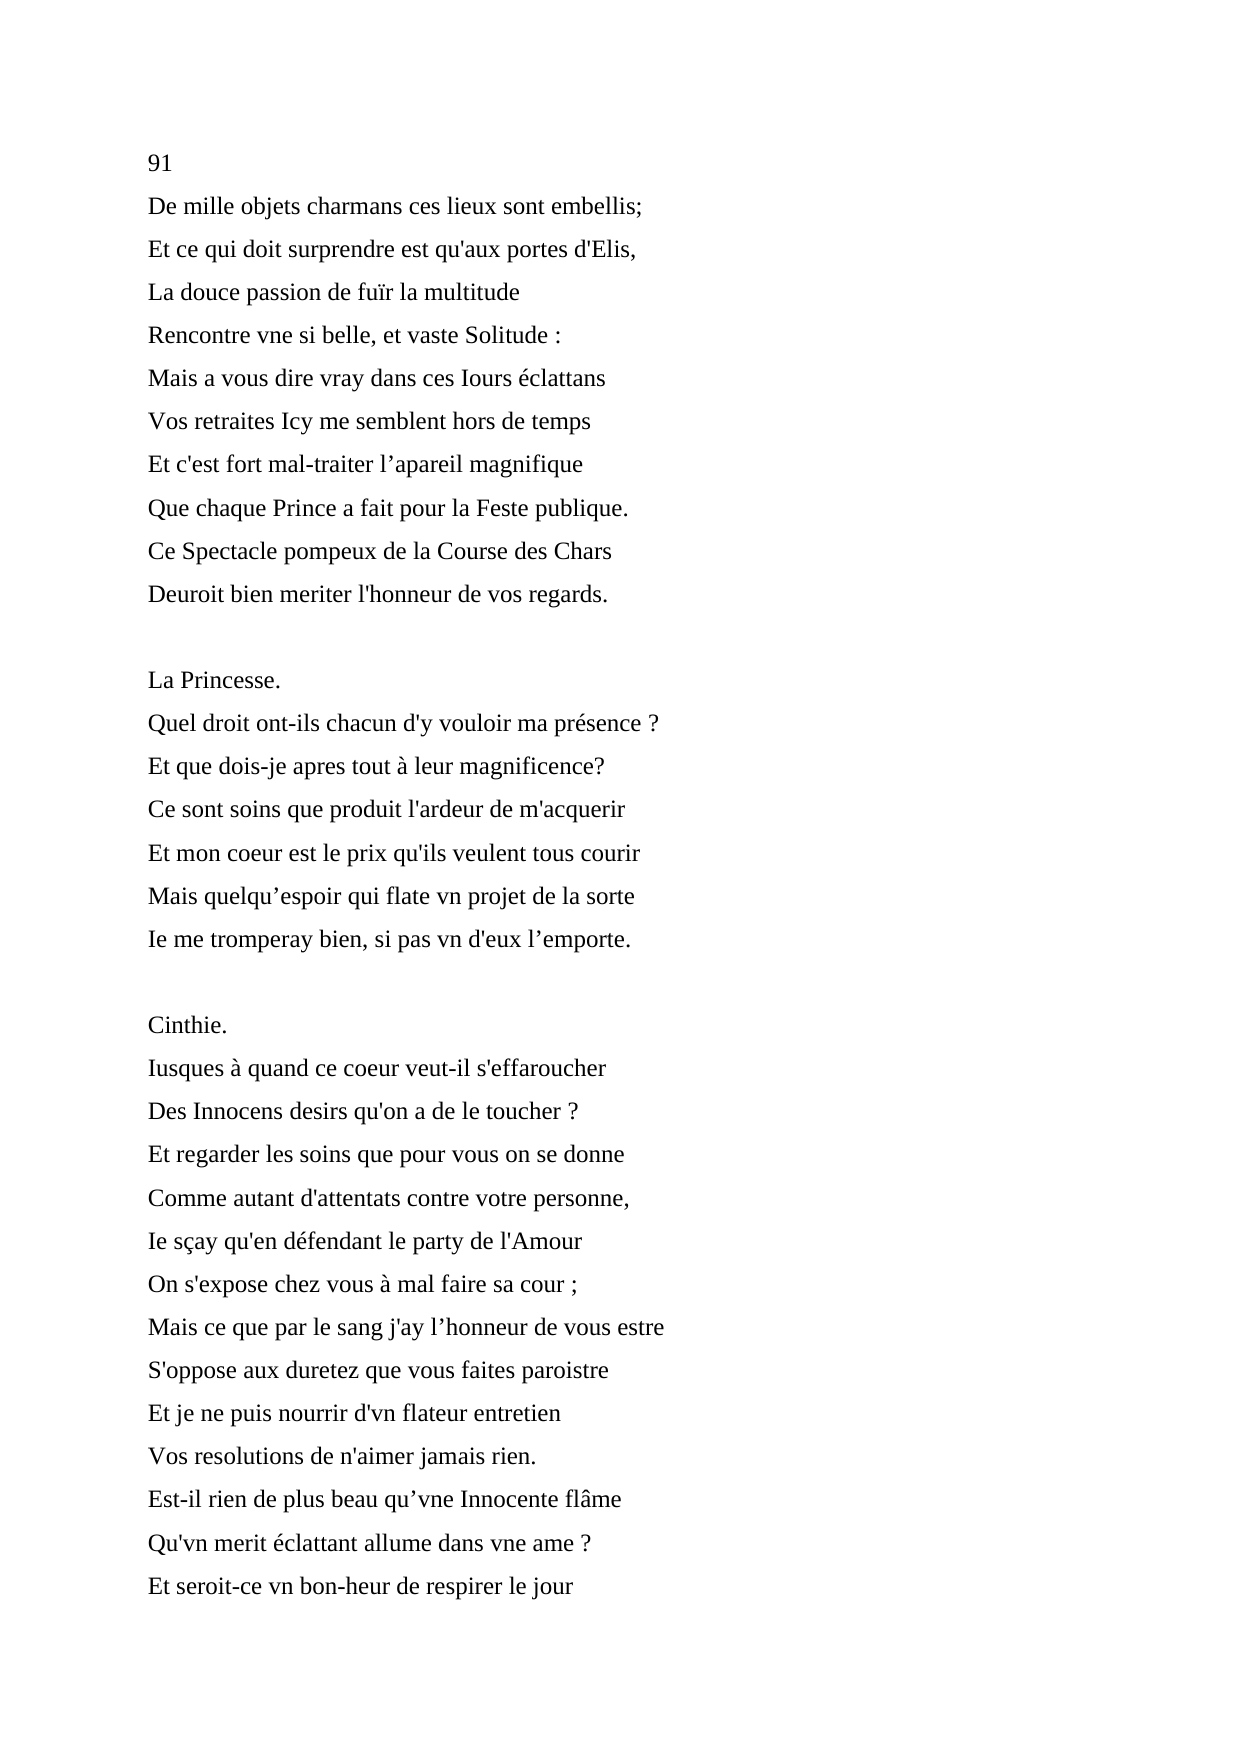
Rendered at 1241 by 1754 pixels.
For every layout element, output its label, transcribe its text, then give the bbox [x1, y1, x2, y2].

text Et seroit-ce vn bon-heur de respirer le jour [148, 1571, 1093, 1599]
text Et regarder les soins que pour vous on se donne [148, 1139, 1093, 1168]
text Rencontre vne si belle, et vaste Solitude : [148, 320, 1093, 349]
text Et ce qui doit surprendre est qu'aux portes d'Elis, [148, 234, 1093, 263]
text On s'expose chez vous à mal faire sa cour ; [148, 1269, 1093, 1298]
text Vos retraites Icy me semblent hors de temps [148, 406, 1093, 435]
text S'oppose aux duretez que vous faites paroistre [148, 1355, 1093, 1384]
text 91 [148, 148, 1093, 176]
text Est-il rien de plus beau qu’vne Innocente flâme [148, 1484, 1093, 1513]
text La Princesse. [148, 665, 1093, 694]
text Ie sçay qu'en défendant le party de l'Amour [148, 1226, 1093, 1254]
text Cinthie. [148, 1010, 1093, 1039]
text Ie me tromperay bien, si pas vn d'eux l’emporte. [148, 924, 1093, 953]
text Iusques à quand ce coeur veut-il s'effaroucher [148, 1053, 1093, 1082]
text Et mon coeur est le prix qu'ils veulent tous courir [148, 838, 1093, 866]
text Qu'vn merit éclattant allume dans vne ame ? [148, 1528, 1093, 1556]
text La douce passion de fuïr la multitude [148, 277, 1093, 306]
text Deuroit bien meriter l'honneur de vos regards. [148, 579, 1093, 608]
text De mille objets charmans ces lieux sont embellis; [148, 191, 1093, 219]
text Vos resolutions de n'aimer jamais rien. [148, 1441, 1093, 1470]
text Ce sont soins que produit l'ardeur de m'acquerir [148, 794, 1093, 823]
text Comme autant d'attentats contre votre personne, [148, 1183, 1093, 1211]
text Mais ce que par le sang j'ay l’honneur de vous estre [148, 1312, 1093, 1341]
text Quel droit ont-ils chacun d'y vouloir ma présence ? [148, 708, 1093, 737]
text Ce Spectacle pompeux de la Course des Chars [148, 536, 1093, 564]
text Des Innocens desirs qu'on a de le toucher ? [148, 1096, 1093, 1125]
text Que chaque Prince a fait pour la Feste publique. [148, 493, 1093, 521]
text Et que dois-je apres tout à leur magnificence? [148, 751, 1093, 780]
text Mais a vous dire vray dans ces Iours éclattans [148, 363, 1093, 392]
text Et je ne puis nourrir d'vn flateur entretien [148, 1398, 1093, 1427]
text Et c'est fort mal-traiter l’apareil magnifique [148, 449, 1093, 478]
text Mais quelqu’espoir qui flate vn projet de la sorte [148, 881, 1093, 909]
